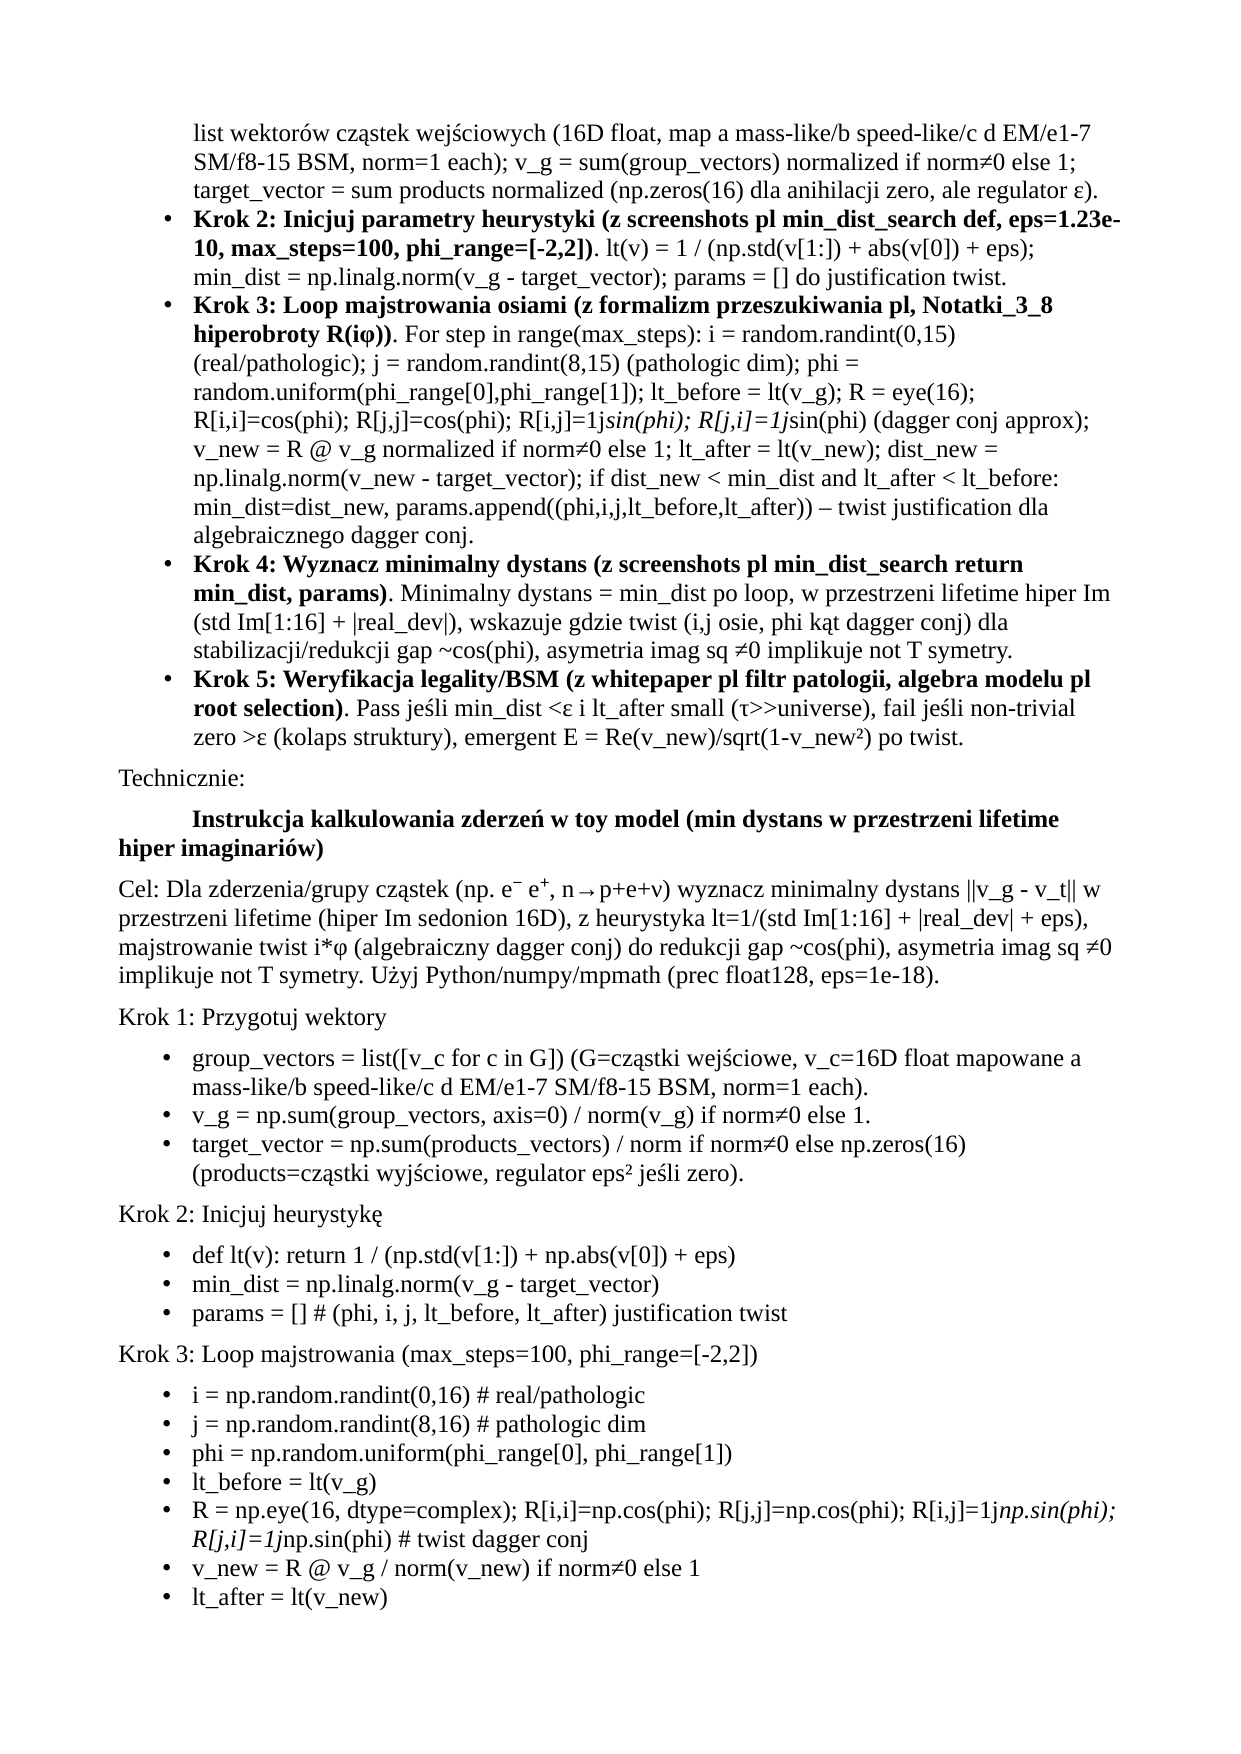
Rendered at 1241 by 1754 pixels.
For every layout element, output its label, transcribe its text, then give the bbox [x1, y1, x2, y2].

list Krok 4: Wyznacz minimalny dystans (z screenshots pl min_dist_search return min_dist, params). Minimalny dystans = min_dist po loop, w przestrzeni lifetime hiper Im (std Im[1:16] + |real_dev|), wskazuje gdzie twist (i,j osie, phi kąt dagger conj) dla stabilizacji/redukcji gap ~cos(phi), asymetria imag sq ≠0 implikuje not T symetry. [164, 549, 1122, 664]
list params = [] # (phi, i, j, lt_before, lt_after) justification twist [162, 1298, 1122, 1327]
list list wektorów cząstek wejściowych (16D float, map a mass-like/b speed-like/c d EM/e1-7 SM/f8-15 BSM, norm=1 each); v_g = sum(group_vectors) normalized if norm≠0 else 1; target_vector = sum products normalized (np.zeros(16) dla anihilacji zero, ale regulator ε). [164, 118, 1122, 204]
text Krok 2: Inicjuj heurystykę [118, 1199, 1122, 1228]
list v_new = R @ v_g / norm(v_new) if norm≠0 else 1 [162, 1553, 1122, 1582]
text Instrukcja kalkulowania zderzeń w toy model (min dystans w przestrzeni lifetime hiper imaginariów) [118, 804, 1122, 862]
list group_vectors = list([v_c for c in G]) (G=cząstki wejściowe, v_c=16D float mapowane a mass-like/b speed-like/c d EM/e1-7 SM/f8-15 BSM, norm=1 each). [162, 1043, 1122, 1101]
list j = np.random.randint(8,16) # pathologic dim [162, 1409, 1122, 1438]
list lt_after = lt(v_new) [162, 1582, 1122, 1611]
list Krok 2: Inicjuj parametry heurystyki (z screenshots pl min_dist_search def, eps=1.23e-10, max_steps=100, phi_range=[-2,2]). lt(v) = 1 / (np.std(v[1:]) + abs(v[0]) + eps); min_dist = np.linalg.norm(v_g - target_vector); params = [] do justification twist. [164, 204, 1122, 291]
list Krok 5: Weryfikacja legality/BSM (z whitepaper pl filtr patologii, algebra modelu pl root selection). Pass jeśli min_dist <ε i lt_after small (τ>>universe), fail jeśli non-trivial zero >ε (kolaps struktury), emergent E = Re(v_new)/sqrt(1-v_new²) po twist. [164, 664, 1122, 751]
list def lt(v): return 1 / (np.std(v[1:]) + np.abs(v[0]) + eps) [162, 1241, 1122, 1269]
text Cel: Dla zderzenia/grupy cząstek (np. e⁻ e⁺, n→p+e+ν) wyznacz minimalny dystans ||v_g - v_t|| w przestrzeni lifetime (hiper Im sedonion 16D), z heurystyka lt=1/(std Im[1:16] + |real_dev| + eps), majstrowanie twist i*φ (algebraiczny dagger conj) do redukcji gap ~cos(phi), asymetria imag sq ≠0 implikuje not T symetry. Użyj Python/numpy/mpmath (prec float128, eps=1e-18). [118, 874, 1122, 989]
text Krok 1: Przygotuj wektory [118, 1002, 1122, 1031]
list lt_before = lt(v_g) [162, 1467, 1122, 1496]
list R = np.eye(16, dtype=complex); R[i,i]=np.cos(phi); R[j,j]=np.cos(phi); R[i,j]=1jnp.sin(phi); R[j,i]=1jnp.sin(phi) # twist dagger conj [162, 1496, 1122, 1553]
list target_vector = np.sum(products_vectors) / norm if norm≠0 else np.zeros(16) (products=cząstki wyjściowe, regulator eps² jeśli zero). [162, 1129, 1122, 1187]
list i = np.random.randint(0,16) # real/pathologic [162, 1381, 1122, 1409]
list v_g = np.sum(group_vectors, axis=0) / norm(v_g) if norm≠0 else 1. [162, 1101, 1122, 1129]
list Krok 3: Loop majstrowania osiami (z formalizm przeszukiwania pl, Notatki_3_8 hiperobroty R(iφ)). For step in range(max_steps): i = random.randint(0,15) (real/pathologic); j = random.randint(8,15) (pathologic dim); phi = random.uniform(phi_range[0],phi_range[1]); lt_before = lt(v_g); R = eye(16); R[i,i]=cos(phi); R[j,j]=cos(phi); R[i,j]=1jsin(phi); R[j,i]=1jsin(phi) (dagger conj approx); v_new = R @ v_g normalized if norm≠0 else 1; lt_after = lt(v_new); dist_new = np.linalg.norm(v_new - target_vector); if dist_new < min_dist and lt_after < lt_before: min_dist=dist_new, params.append((phi,i,j,lt_before,lt_after)) – twist justification dla algebraicznego dagger conj. [164, 291, 1122, 549]
list min_dist = np.linalg.norm(v_g - target_vector) [162, 1269, 1122, 1298]
text Technicznie: [118, 763, 1122, 792]
list phi = np.random.uniform(phi_range[0], phi_range[1]) [162, 1438, 1122, 1467]
text Krok 3: Loop majstrowania (max_steps=100, phi_range=[-2,2]) [118, 1339, 1122, 1368]
